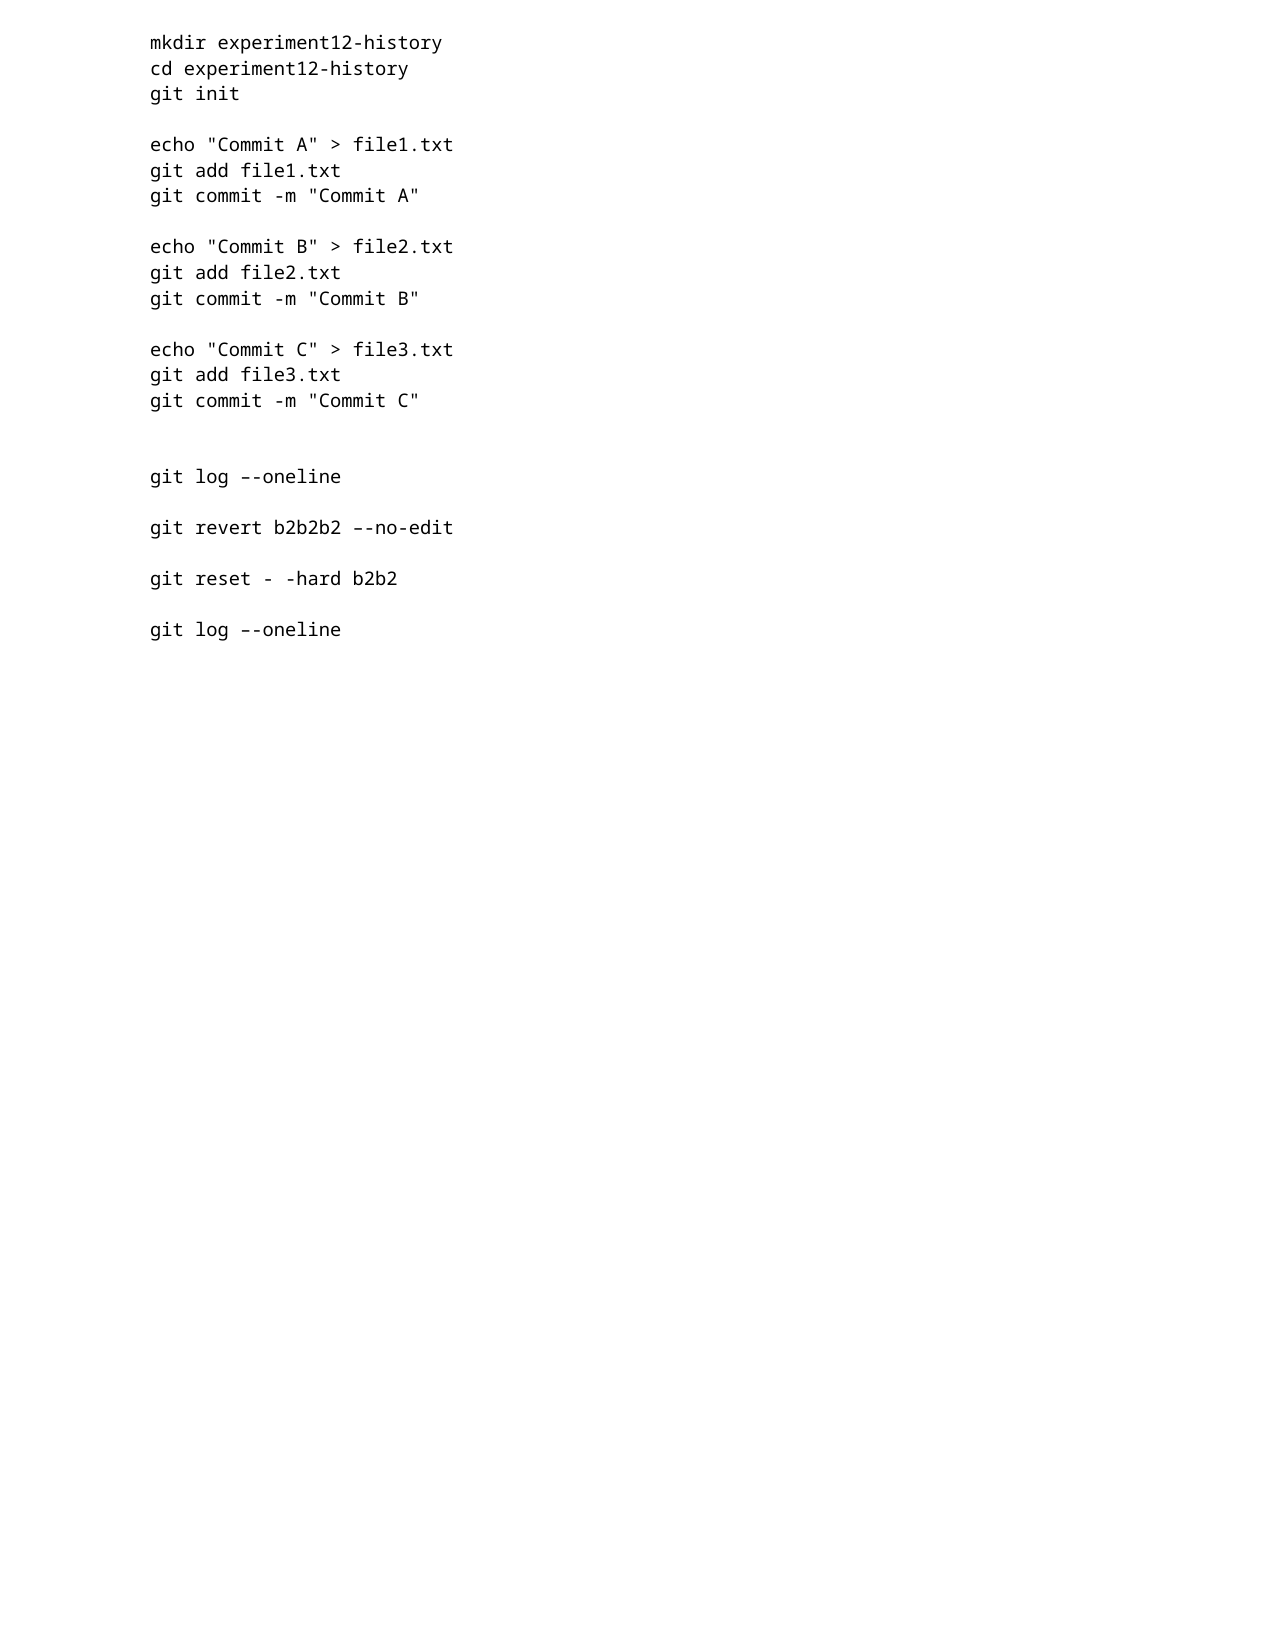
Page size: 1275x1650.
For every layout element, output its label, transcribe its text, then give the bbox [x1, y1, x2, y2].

text echo "Commit C" > file3.txt [150, 336, 1125, 361]
text git commit -m "Commit A" [150, 183, 1125, 208]
text git revert b2b2b2 –-no-edit [150, 514, 1125, 540]
text git init [150, 81, 1125, 106]
text echo "Commit B" > file2.txt [150, 234, 1125, 259]
text cd experiment12-history [150, 55, 1125, 81]
text git log –-oneline [150, 617, 1125, 642]
text echo "Commit A" > file1.txt [150, 132, 1125, 157]
text mkdir experiment12-history [150, 29, 1125, 55]
text git add file2.txt [150, 259, 1125, 285]
text git commit -m "Commit C" [150, 387, 1125, 412]
text git log –-oneline [150, 463, 1125, 489]
text git add file1.txt [150, 157, 1125, 183]
text git commit -m "Commit B" [150, 285, 1125, 310]
text git add file3.txt [150, 361, 1125, 387]
text git reset - -hard b2b2 [150, 566, 1125, 591]
